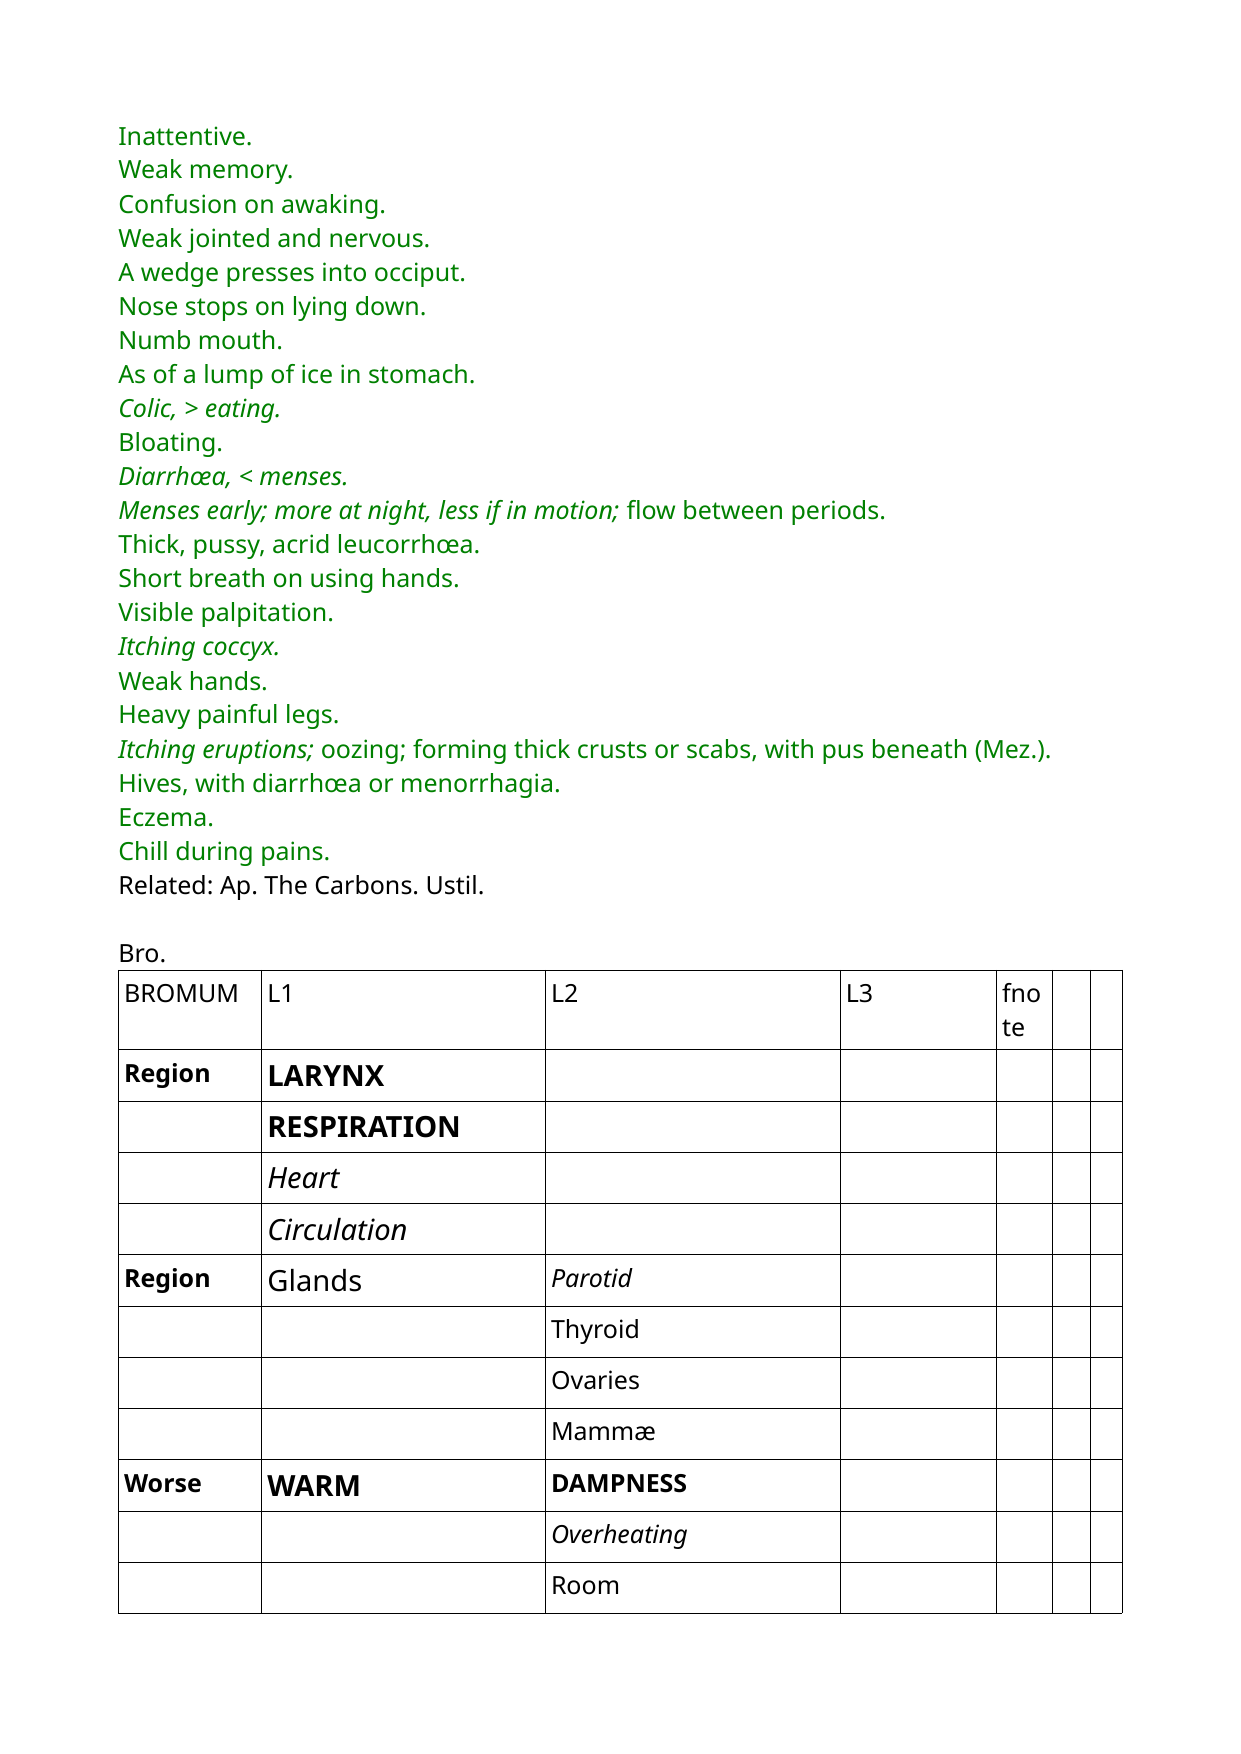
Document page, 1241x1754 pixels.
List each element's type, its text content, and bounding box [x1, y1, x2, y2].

table_cell [1053, 1460, 1090, 1511]
text Heavy painful legs. [118, 697, 1122, 731]
table_header BROMUM [119, 971, 261, 1049]
table_header [1053, 971, 1090, 1049]
table_cell [119, 1409, 261, 1459]
table_cell [997, 1307, 1052, 1357]
table_cell [997, 1460, 1052, 1511]
text As of a lump of ice in stomach. [118, 357, 1122, 391]
table_cell [1091, 1255, 1122, 1306]
table_cell Thyroid [546, 1307, 840, 1357]
table_cell [1053, 1409, 1090, 1459]
table_cell [262, 1512, 545, 1562]
table_cell [119, 1512, 261, 1562]
text Colic, > eating. [118, 391, 1122, 425]
table_cell [1091, 1460, 1122, 1511]
text Inattentive. [118, 118, 1122, 152]
table_cell [1091, 1512, 1122, 1562]
text Weak hands. [118, 663, 1122, 697]
table_cell [1091, 1153, 1122, 1203]
table_header L3 [841, 971, 996, 1049]
table_cell [262, 1409, 545, 1459]
table_cell [1053, 1102, 1090, 1152]
table_cell Region [119, 1255, 261, 1306]
text Bro. [118, 936, 1122, 970]
text Confusion on awaking. [118, 186, 1122, 220]
table_cell [1091, 1102, 1122, 1152]
table_cell [262, 1563, 545, 1613]
table_cell [1053, 1153, 1090, 1203]
table_cell DAMPNESS [546, 1460, 840, 1511]
table_cell [1091, 1307, 1122, 1357]
text Hives, with diarrhœa or menorrhagia. [118, 765, 1122, 799]
table_cell [997, 1512, 1052, 1562]
text Menses early; more at night, less if in motion; flow between periods. [118, 493, 1122, 527]
text Visible palpitation. [118, 595, 1122, 629]
table_cell [1053, 1307, 1090, 1357]
table_header fnote [997, 971, 1052, 1049]
table_cell [546, 1050, 840, 1101]
text Numb mouth. [118, 322, 1122, 357]
table_cell [262, 1307, 545, 1357]
table_cell LARYNX [262, 1050, 545, 1101]
table_cell [1091, 1204, 1122, 1254]
table_cell [841, 1204, 996, 1254]
table_cell [997, 1563, 1052, 1613]
table_cell Region [119, 1050, 261, 1101]
text Chill during pains. [118, 833, 1122, 867]
table_cell [1053, 1358, 1090, 1408]
table_header [1091, 971, 1122, 1049]
table_cell [119, 1102, 261, 1152]
table_cell [997, 1153, 1052, 1203]
table_cell [841, 1460, 996, 1511]
text Weak memory. [118, 152, 1122, 186]
table_cell Worse [119, 1460, 261, 1511]
text Itching coccyx. [118, 629, 1122, 663]
table_cell Glands [262, 1255, 545, 1306]
table_cell [841, 1307, 996, 1357]
table_cell [1053, 1512, 1090, 1562]
table_cell Ovaries [546, 1358, 840, 1408]
table_cell [997, 1204, 1052, 1254]
table_cell Circulation [262, 1204, 545, 1254]
text Diarrhœa, < menses. [118, 459, 1122, 493]
table_cell [119, 1563, 261, 1613]
table_cell [1053, 1255, 1090, 1306]
text A wedge presses into occiput. [118, 254, 1122, 288]
table_header L1 [262, 971, 545, 1049]
table_cell [1091, 1563, 1122, 1613]
table_cell [841, 1358, 996, 1408]
table_cell [841, 1050, 996, 1101]
text Related: Ap. The Carbons. Ustil. [118, 867, 1122, 902]
table_cell Room [546, 1563, 840, 1613]
table_cell Mammæ [546, 1409, 840, 1459]
table_cell [997, 1358, 1052, 1408]
table_cell [997, 1050, 1052, 1101]
table_cell [119, 1204, 261, 1254]
text Itching eruptions; oozing; forming thick crusts or scabs, with pus beneath (Mez.). [118, 731, 1122, 765]
text Nose stops on lying down. [118, 288, 1122, 322]
table_cell Parotid [546, 1255, 840, 1306]
table_cell [262, 1358, 545, 1408]
text Short breath on using hands. [118, 561, 1122, 595]
table_cell [1053, 1563, 1090, 1613]
table_cell [1091, 1358, 1122, 1408]
table_cell [119, 1153, 261, 1203]
table_cell [841, 1102, 996, 1152]
table_cell [997, 1409, 1052, 1459]
text Thick, pussy, acrid leucorrhœa. [118, 527, 1122, 561]
table_cell Heart [262, 1153, 545, 1203]
table_cell [1091, 1050, 1122, 1101]
table_cell [841, 1255, 996, 1306]
table_cell [997, 1255, 1052, 1306]
text Weak jointed and nervous. [118, 220, 1122, 254]
table_cell [119, 1358, 261, 1408]
table_cell [1053, 1204, 1090, 1254]
table_cell [841, 1409, 996, 1459]
table_cell [546, 1204, 840, 1254]
table_cell Overheating [546, 1512, 840, 1562]
table_cell RESPIRATION [262, 1102, 545, 1152]
text Eczema. [118, 799, 1122, 833]
table_cell [1091, 1409, 1122, 1459]
table_cell WARM [262, 1460, 545, 1511]
table_cell [997, 1102, 1052, 1152]
table_cell [546, 1102, 840, 1152]
table_cell [119, 1307, 261, 1357]
table_cell [1053, 1050, 1090, 1101]
table_header L2 [546, 971, 840, 1049]
text Bloating. [118, 425, 1122, 459]
table_cell [841, 1563, 996, 1613]
table_cell [841, 1153, 996, 1203]
table_cell [546, 1153, 840, 1203]
table_cell [841, 1512, 996, 1562]
